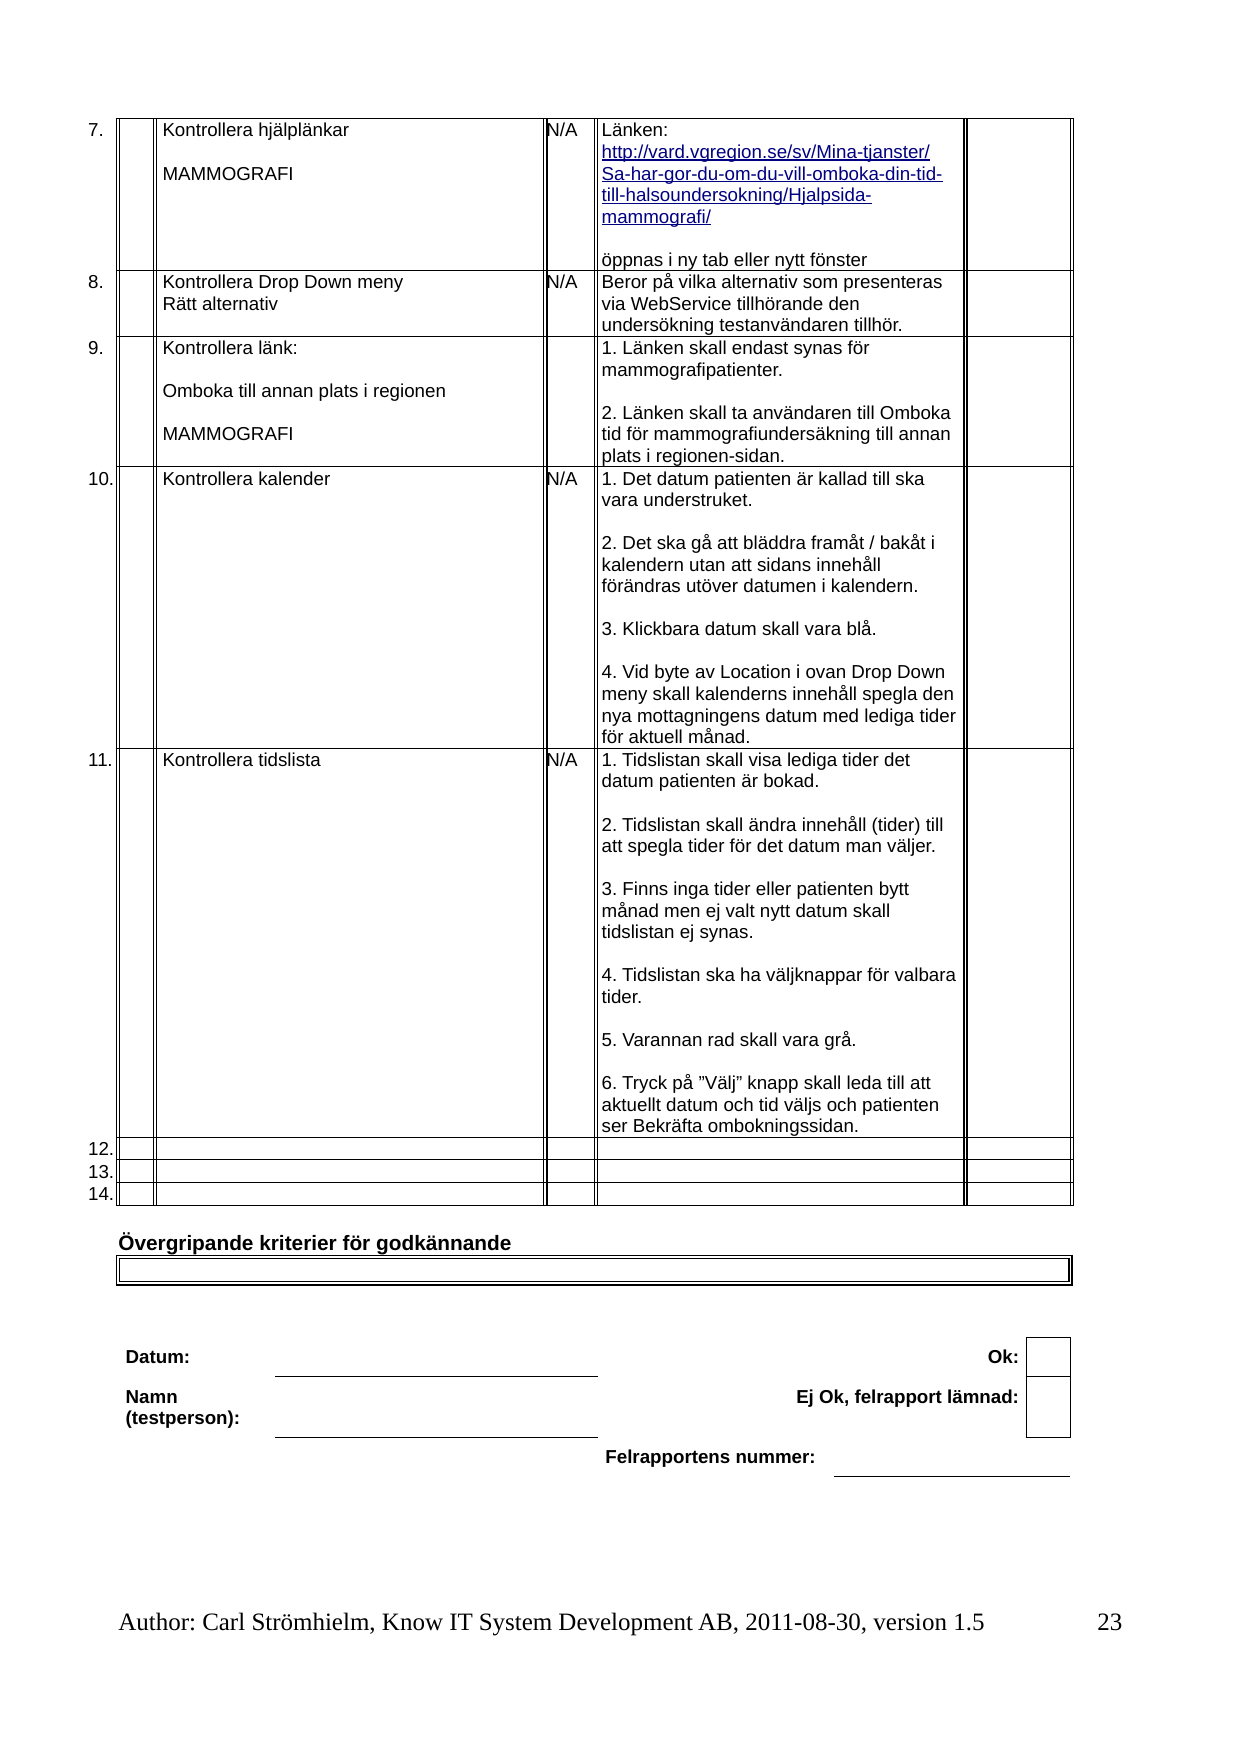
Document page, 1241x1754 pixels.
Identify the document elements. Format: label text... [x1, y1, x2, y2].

table_cell 1. Det datum patienten är kallad till ska vara understruket. 2. Det ska gå att bläddra framåt / bakåt i kalendern utan att sidans innehåll förändras utöver datumen i kalendern. 3. Klickbara datum skall vara blå. 4. Vid byte av Location i ovan Drop Down meny skall kalenderns innehåll spegla den nya mottagningens datum med lediga tider för aktuell månad. [598, 467, 963, 748]
table_cell Kontrollera hjälplänkar MAMMOGRAFI [157, 119, 543, 270]
table_cell [548, 1138, 594, 1159]
table_cell [120, 467, 153, 748]
table_cell [120, 1160, 153, 1182]
table_cell [548, 1183, 594, 1204]
table_cell Länken: http://vard.vgregion.se/sv/Mina-tjanster/Sa-har-gor-du-om-du-vill-omboka-din-tid-till-halsoundersokning/Hjalpsida-mammografi/ öppnas i ny tab eller nytt fönster [598, 119, 963, 270]
table_cell N/A [548, 271, 594, 336]
table_cell [968, 1138, 1070, 1159]
table_cell [968, 467, 1070, 748]
table_cell [120, 119, 153, 270]
table_cell Felrapportens nummer: [598, 1437, 834, 1476]
table_cell [968, 337, 1070, 466]
table_cell Namn (testperson): [118, 1376, 275, 1437]
table_cell N/A [548, 467, 594, 748]
table_cell [968, 1160, 1070, 1182]
table_cell [968, 119, 1070, 270]
table_cell [275, 1438, 598, 1476]
table_cell [968, 1183, 1070, 1204]
subtitle Övergripande kriterier för godkännande [118, 1231, 1122, 1254]
table_cell 1. Länken skall endast synas för mammografipatienter. 2. Länken skall ta användaren till Omboka tid för mammografiundersäkning till annan plats i regionen-sidan. [598, 337, 963, 466]
table_cell [120, 1183, 153, 1204]
table_cell [834, 1437, 1070, 1476]
table_cell [548, 1160, 594, 1182]
table_header [275, 1337, 598, 1376]
table_header Ok: [598, 1337, 1026, 1376]
table_cell [120, 1138, 153, 1159]
table_cell [120, 271, 153, 336]
table_cell [598, 1160, 963, 1182]
table_cell N/A [548, 749, 594, 1137]
table_cell [548, 337, 594, 466]
table_cell [120, 749, 153, 1137]
table_cell [968, 271, 1070, 336]
table_cell [120, 337, 153, 466]
table_cell [157, 1160, 543, 1182]
table_cell [157, 1138, 543, 1159]
table_cell Kontrollera Drop Down meny Rätt alternativ [157, 271, 543, 336]
table_cell Kontrollera tidslista [157, 749, 543, 1137]
table_cell [968, 749, 1070, 1137]
table_cell [598, 1183, 963, 1204]
table_header [120, 1259, 1068, 1281]
table_header Datum: [118, 1337, 275, 1376]
table_cell Beror på vilka alternativ som presenteras via WebService tillhörande den undersökning testanvändaren tillhör. [598, 271, 963, 336]
table_cell Ej Ok, felrapport lämnad: [598, 1376, 1026, 1437]
table_cell [118, 1437, 275, 1476]
table_cell N/A [548, 119, 594, 270]
table_cell [157, 1183, 543, 1204]
table_cell Kontrollera länk: Omboka till annan plats i regionen MAMMOGRAFI [157, 337, 543, 466]
table_cell [1027, 1377, 1070, 1437]
table_header [1027, 1338, 1070, 1376]
table_cell [275, 1377, 598, 1437]
table_cell [598, 1138, 963, 1159]
table_cell Kontrollera kalender [157, 467, 543, 748]
table_cell 1. Tidslistan skall visa lediga tider det datum patienten är bokad. 2. Tidslistan skall ändra innehåll (tider) till att spegla tider för det datum man väljer. 3. Finns inga tider eller patienten bytt månad men ej valt nytt datum skall tidslistan ej synas. 4. Tidslistan ska ha väljknappar för valbara tider. 5. Varannan rad skall vara grå. 6. Tryck på ”Välj” knapp skall leda till att aktuellt datum och tid väljs och patienten ser Bekräfta ombokningssidan. [598, 749, 963, 1137]
